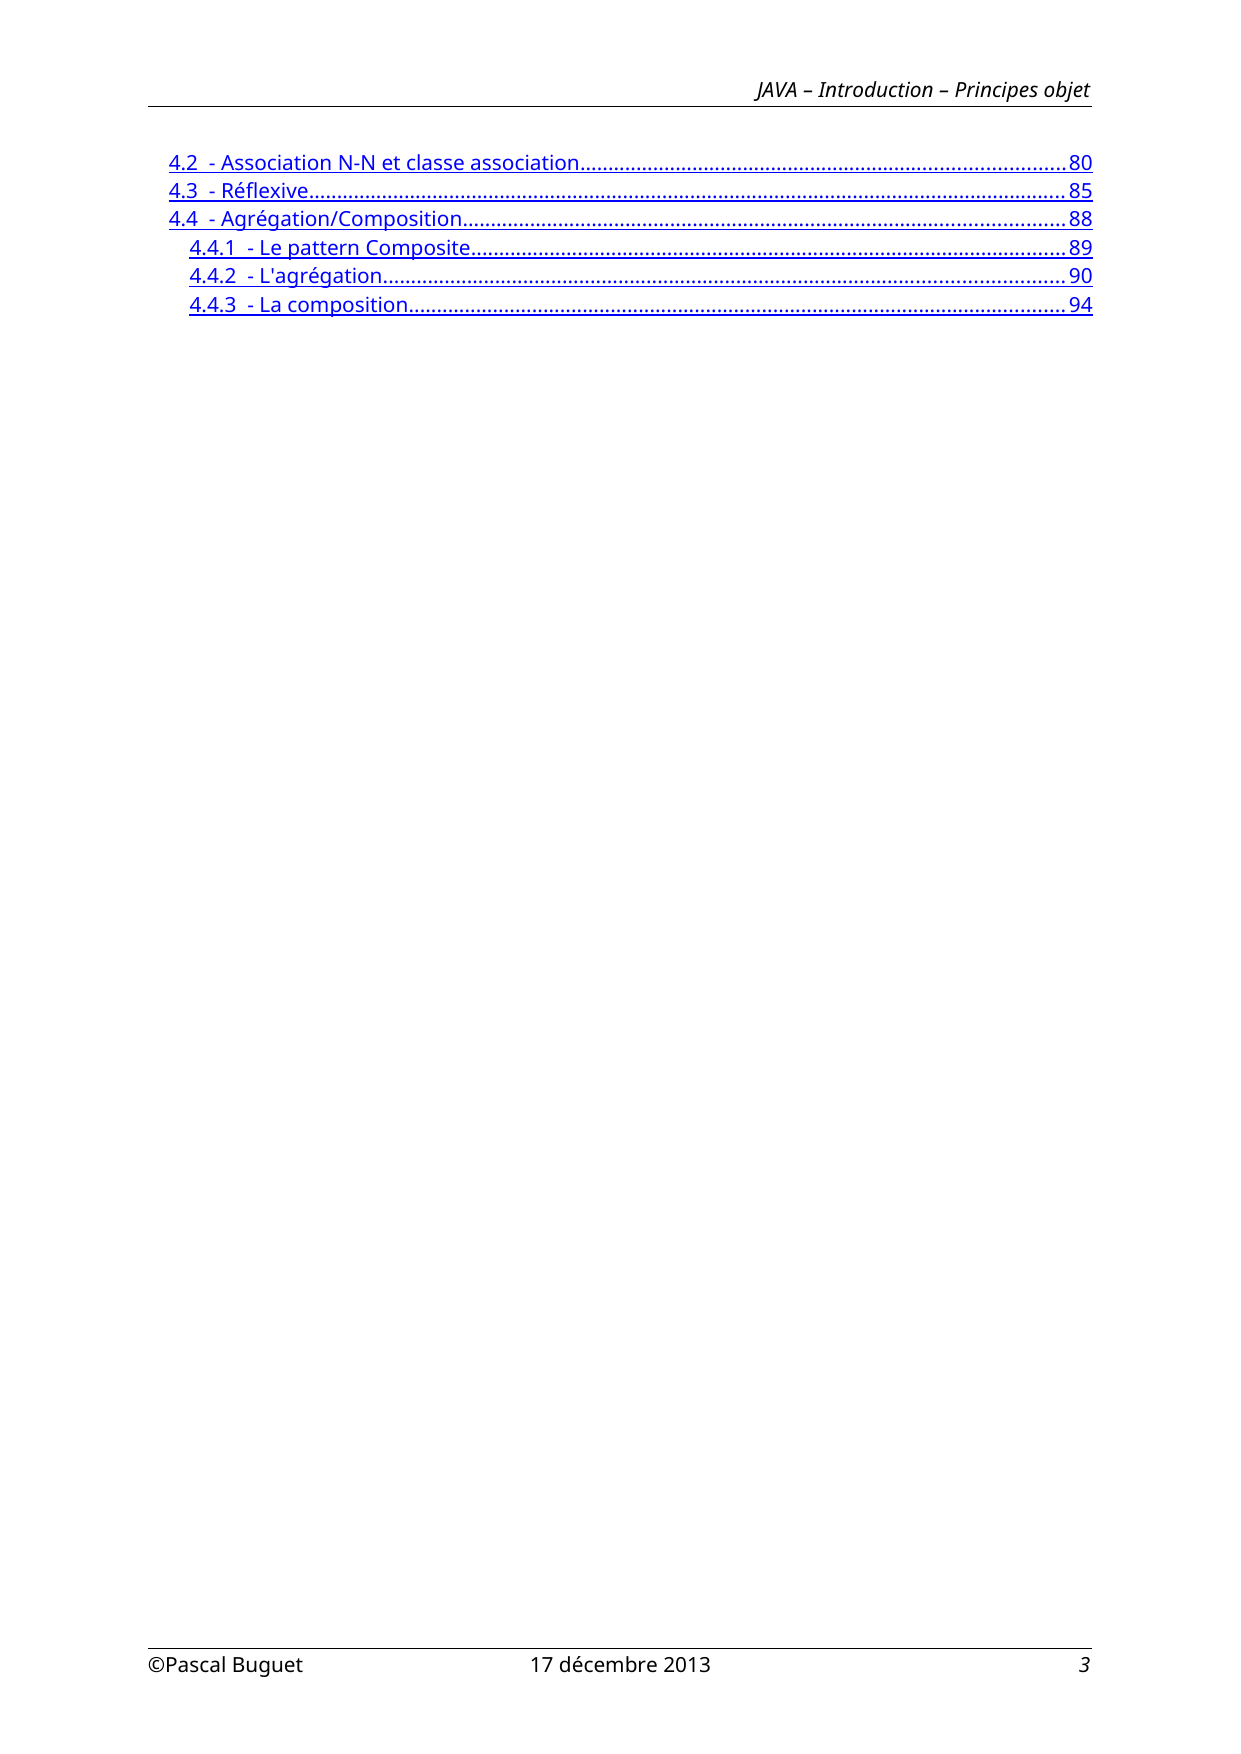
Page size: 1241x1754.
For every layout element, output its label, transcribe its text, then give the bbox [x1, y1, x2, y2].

text 4.4.1 - Le pattern Composite 89 [189, 233, 1092, 257]
text 4.4.2 - L'agrégation 90 [189, 261, 1092, 286]
text 4.4.3 - La composition 94 [189, 290, 1092, 314]
text 4.3 - Réflexive 85 [168, 176, 1092, 200]
text 4.2 - Association N-N et classe association 80 [168, 148, 1092, 172]
text 4.4 - Agrégation/Composition 88 [168, 204, 1092, 229]
